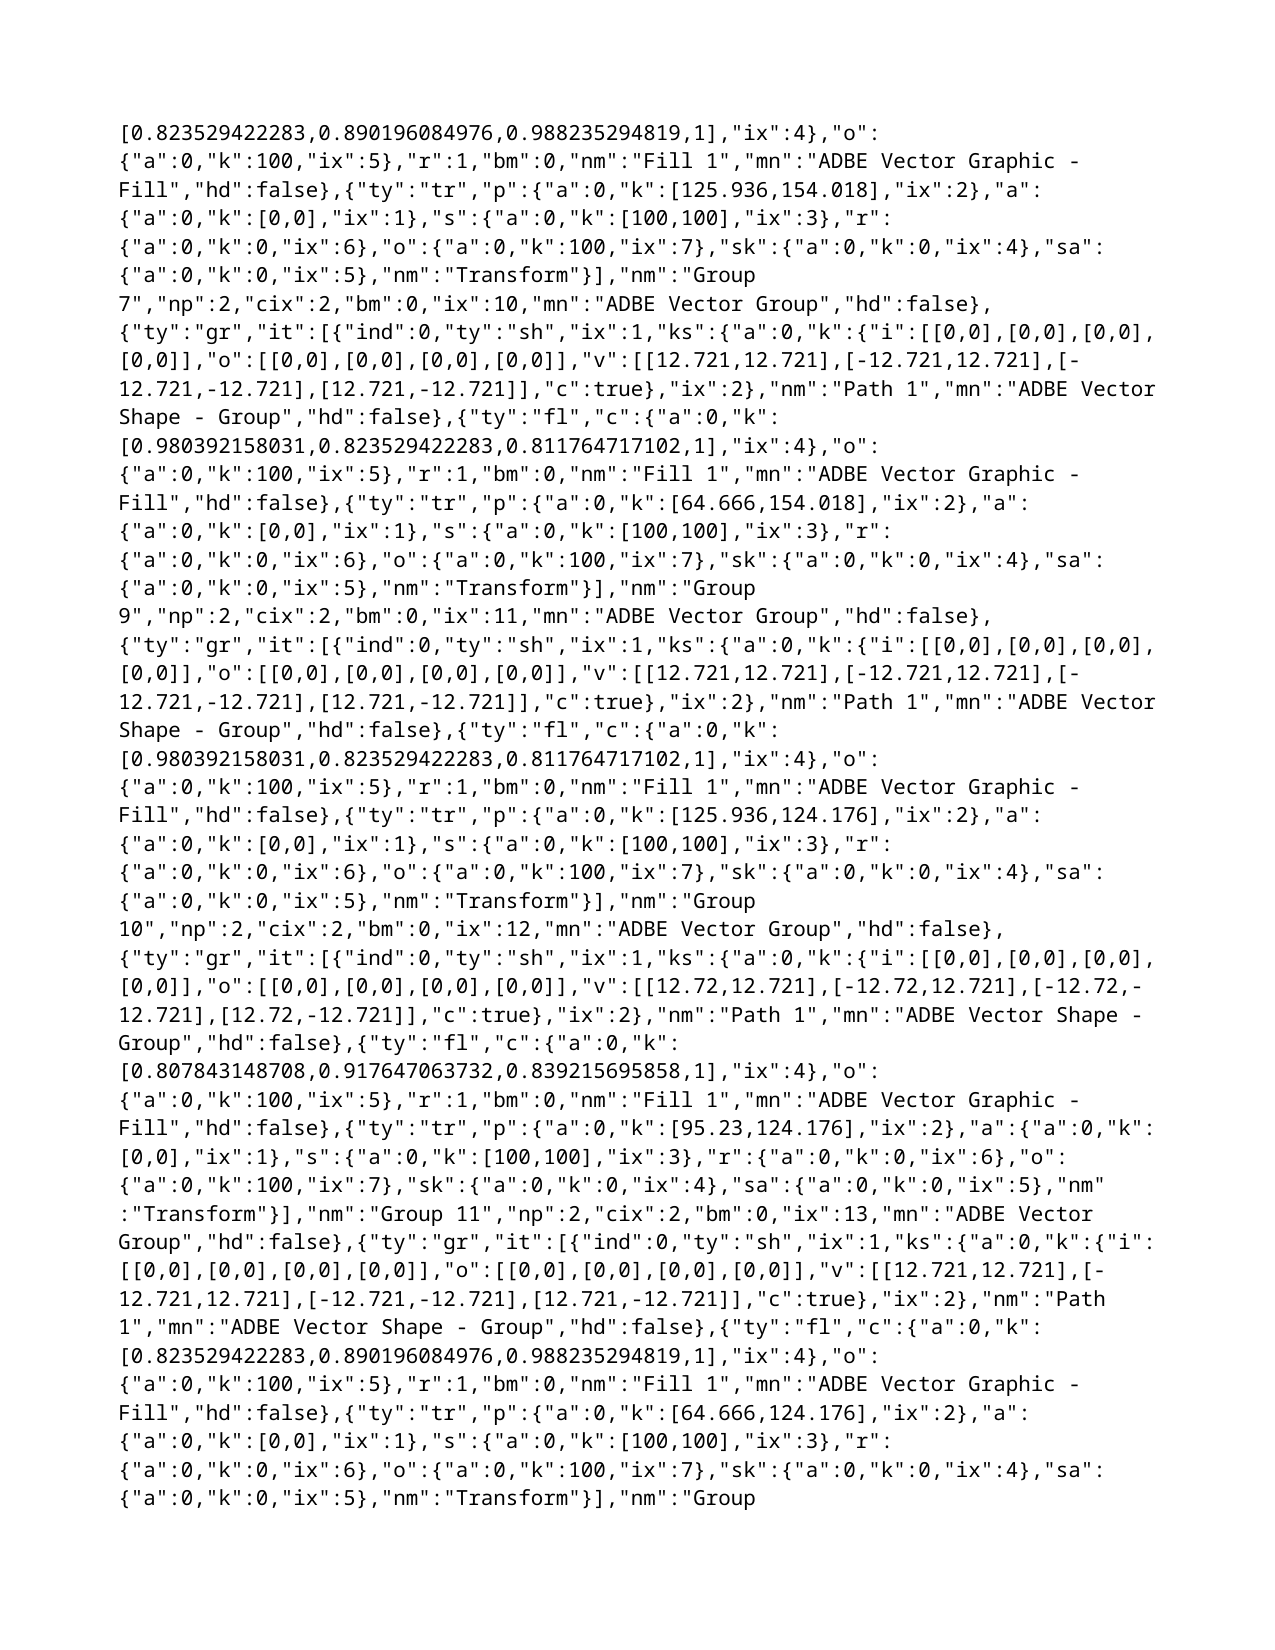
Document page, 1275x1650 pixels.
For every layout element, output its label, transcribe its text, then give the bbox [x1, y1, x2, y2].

text [0.823529422283,0.890196084976,0.988235294819,1],"ix":4},"o":{"a":0,"k":100,"ix":5},"r":1,"bm":0,"nm":"Fill 1","mn":"ADBE Vector Graphic - Fill","hd":false},{"ty":"tr","p":{"a":0,"k":[125.936,154.018],"ix":2},"a":{"a":0,"k":[0,0],"ix":1},"s":{"a":0,"k":[100,100],"ix":3},"r":{"a":0,"k":0,"ix":6},"o":{"a":0,"k":100,"ix":7},"sk":{"a":0,"k":0,"ix":4},"sa":{"a":0,"k":0,"ix":5},"nm":"Transform"}],"nm":"Group 7","np":2,"cix":2,"bm":0,"ix":10,"mn":"ADBE Vector Group","hd":false},{"ty":"gr","it":[{"ind":0,"ty":"sh","ix":1,"ks":{"a":0,"k":{"i":[[0,0],[0,0],[0,0],[0,0]],"o":[[0,0],[0,0],[0,0],[0,0]],"v":[[12.721,12.721],[-12.721,12.721],[-12.721,-12.721],[12.721,-12.721]],"c":true},"ix":2},"nm":"Path 1","mn":"ADBE Vector Shape - Group","hd":false},{"ty":"fl","c":{"a":0,"k":[0.980392158031,0.823529422283,0.811764717102,1],"ix":4},"o":{"a":0,"k":100,"ix":5},"r":1,"bm":0,"nm":"Fill 1","mn":"ADBE Vector Graphic - Fill","hd":false},{"ty":"tr","p":{"a":0,"k":[64.666,154.018],"ix":2},"a":{"a":0,"k":[0,0],"ix":1},"s":{"a":0,"k":[100,100],"ix":3},"r":{"a":0,"k":0,"ix":6},"o":{"a":0,"k":100,"ix":7},"sk":{"a":0,"k":0,"ix":4},"sa":{"a":0,"k":0,"ix":5},"nm":"Transform"}],"nm":"Group 9","np":2,"cix":2,"bm":0,"ix":11,"mn":"ADBE Vector Group","hd":false},{"ty":"gr","it":[{"ind":0,"ty":"sh","ix":1,"ks":{"a":0,"k":{"i":[[0,0],[0,0],[0,0],[0,0]],"o":[[0,0],[0,0],[0,0],[0,0]],"v":[[12.721,12.721],[-12.721,12.721],[-12.721,-12.721],[12.721,-12.721]],"c":true},"ix":2},"nm":"Path 1","mn":"ADBE Vector Shape - Group","hd":false},{"ty":"fl","c":{"a":0,"k":[0.980392158031,0.823529422283,0.811764717102,1],"ix":4},"o":{"a":0,"k":100,"ix":5},"r":1,"bm":0,"nm":"Fill 1","mn":"ADBE Vector Graphic - Fill","hd":false},{"ty":"tr","p":{"a":0,"k":[125.936,124.176],"ix":2},"a":{"a":0,"k":[0,0],"ix":1},"s":{"a":0,"k":[100,100],"ix":3},"r":{"a":0,"k":0,"ix":6},"o":{"a":0,"k":100,"ix":7},"sk":{"a":0,"k":0,"ix":4},"sa":{"a":0,"k":0,"ix":5},"nm":"Transform"}],"nm":"Group 10","np":2,"cix":2,"bm":0,"ix":12,"mn":"ADBE Vector Group","hd":false},{"ty":"gr","it":[{"ind":0,"ty":"sh","ix":1,"ks":{"a":0,"k":{"i":[[0,0],[0,0],[0,0],[0,0]],"o":[[0,0],[0,0],[0,0],[0,0]],"v":[[12.72,12.721],[-12.72,12.721],[-12.72,-12.721],[12.72,-12.721]],"c":true},"ix":2},"nm":"Path 1","mn":"ADBE Vector Shape - Group","hd":false},{"ty":"fl","c":{"a":0,"k":[0.807843148708,0.917647063732,0.839215695858,1],"ix":4},"o":{"a":0,"k":100,"ix":5},"r":1,"bm":0,"nm":"Fill 1","mn":"ADBE Vector Graphic - Fill","hd":false},{"ty":"tr","p":{"a":0,"k":[95.23,124.176],"ix":2},"a":{"a":0,"k":[0,0],"ix":1},"s":{"a":0,"k":[100,100],"ix":3},"r":{"a":0,"k":0,"ix":6},"o":{"a":0,"k":100,"ix":7},"sk":{"a":0,"k":0,"ix":4},"sa":{"a":0,"k":0,"ix":5},"nm" [118, 118, 1157, 1199]
text :"Transform"}],"nm":"Group 11","np":2,"cix":2,"bm":0,"ix":13,"mn":"ADBE Vector Group","hd":false},{"ty":"gr","it":[{"ind":0,"ty":"sh","ix":1,"ks":{"a":0,"k":{"i":[[0,0],[0,0],[0,0],[0,0]],"o":[[0,0],[0,0],[0,0],[0,0]],"v":[[12.721,12.721],[-12.721,12.721],[-12.721,-12.721],[12.721,-12.721]],"c":true},"ix":2},"nm":"Path 1","mn":"ADBE Vector Shape - Group","hd":false},{"ty":"fl","c":{"a":0,"k":[0.823529422283,0.890196084976,0.988235294819,1],"ix":4},"o":{"a":0,"k":100,"ix":5},"r":1,"bm":0,"nm":"Fill 1","mn":"ADBE Vector Graphic - Fill","hd":false},{"ty":"tr","p":{"a":0,"k":[64.666,124.176],"ix":2},"a":{"a":0,"k":[0,0],"ix":1},"s":{"a":0,"k":[100,100],"ix":3},"r":{"a":0,"k":0,"ix":6},"o":{"a":0,"k":100,"ix":7},"sk":{"a":0,"k":0,"ix":4},"sa":{"a":0,"k":0,"ix":5},"nm":"Transform"}],"nm":"Group [118, 1199, 1157, 1512]
